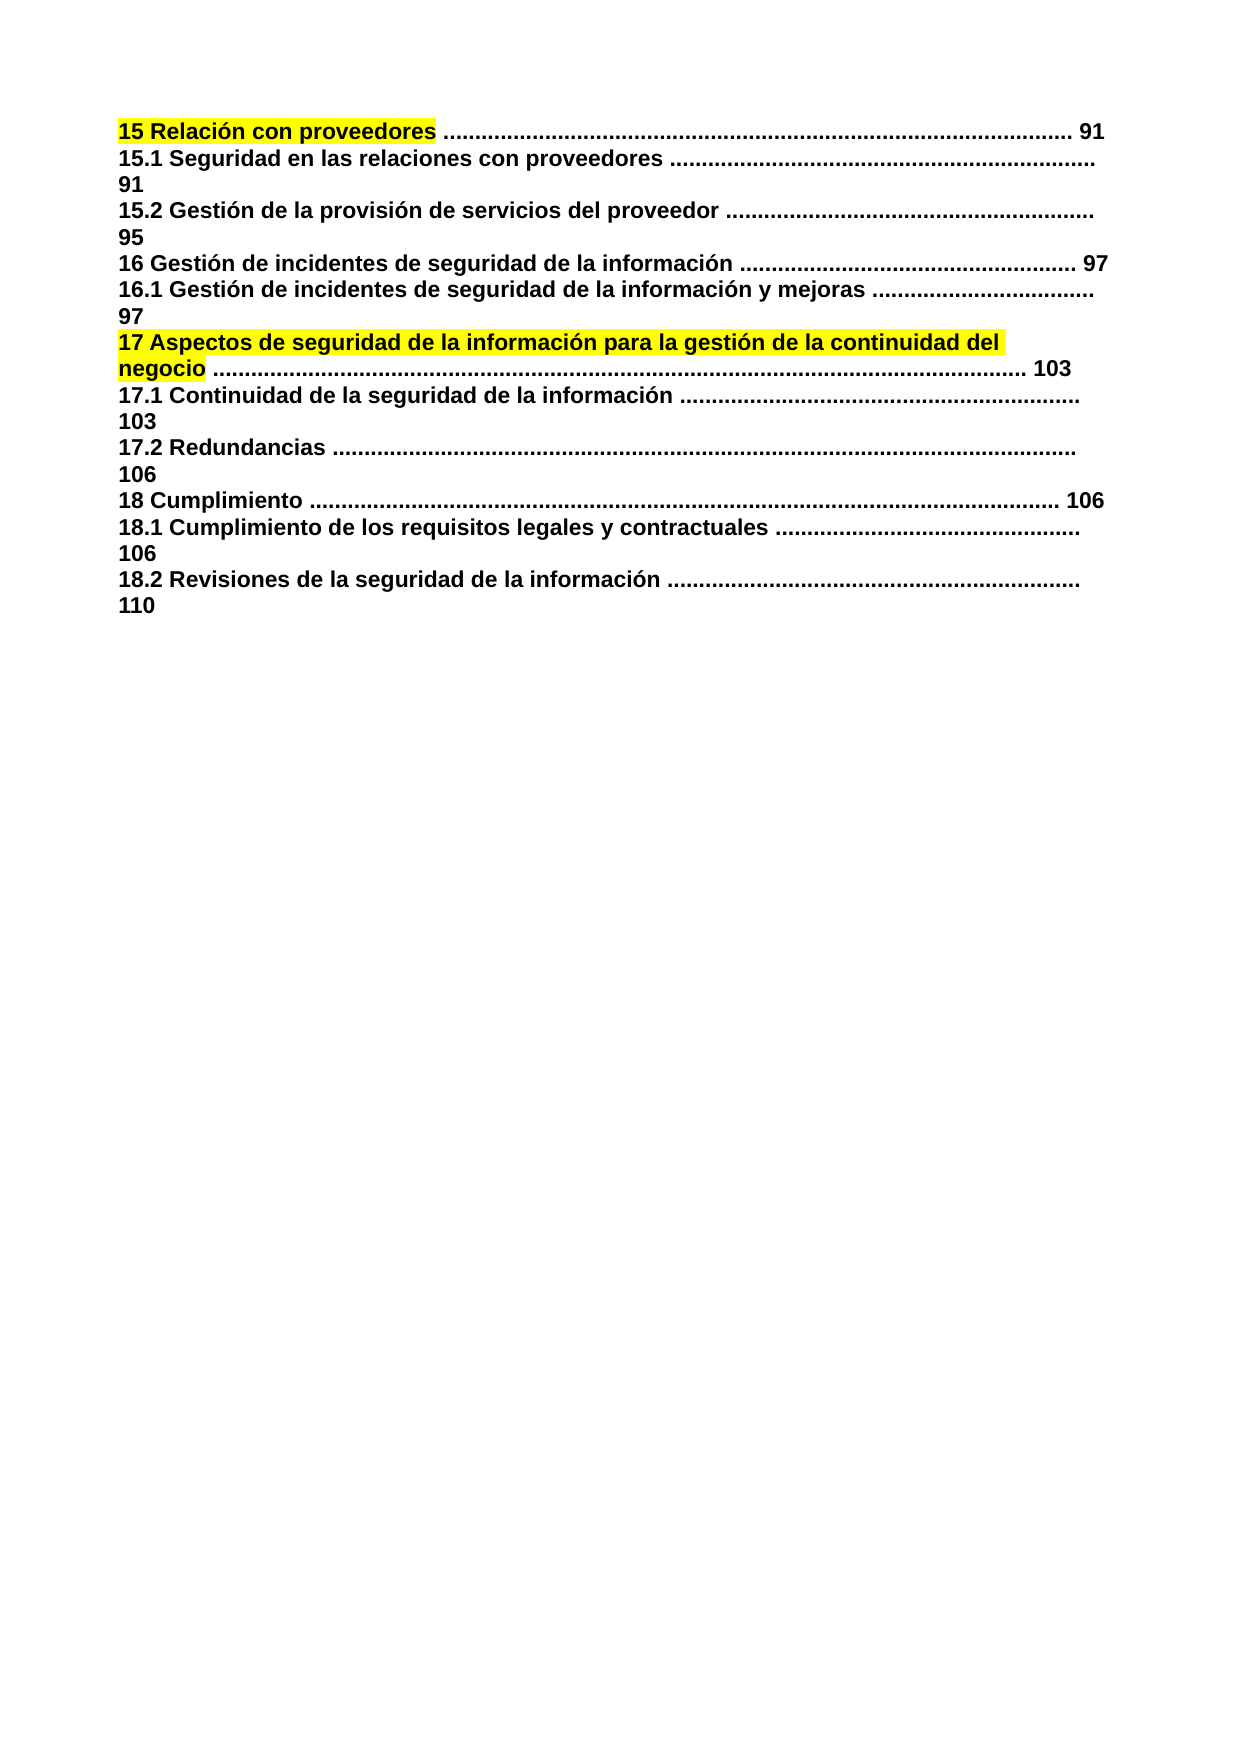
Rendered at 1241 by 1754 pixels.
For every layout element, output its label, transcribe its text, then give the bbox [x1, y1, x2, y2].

text 15 Relación con proveedores ................................................................................................... 91 [118, 118, 1122, 144]
text 15.1 Seguridad en las relaciones con proveedores ................................................................... 91 [118, 144, 1122, 197]
text 15.2 Gestión de la provisión de servicios del proveedor .......................................................... 95 [118, 197, 1122, 250]
text 17.1 Continuidad de la seguridad de la información ............................................................... 103 [118, 382, 1122, 434]
text 16.1 Gestión de incidentes de seguridad de la información y mejoras ................................... 97 [118, 276, 1122, 329]
text 17 Aspectos de seguridad de la información para la gestión de la continuidad del negocio ................................................................................................................................ 103 [118, 329, 1122, 382]
text 18 Cumplimiento ...................................................................................................................... 106 [118, 487, 1122, 513]
text 18.1 Cumplimiento de los requisitos legales y contractuales ................................................ 106 [118, 513, 1122, 566]
text 18.2 Revisiones de la seguridad de la información ................................................................. 110 [118, 566, 1122, 619]
text 16 Gestión de incidentes de seguridad de la información ..................................................... 97 [118, 250, 1122, 276]
text 17.2 Redundancias ..................................................................................................................... 106 [118, 434, 1122, 487]
